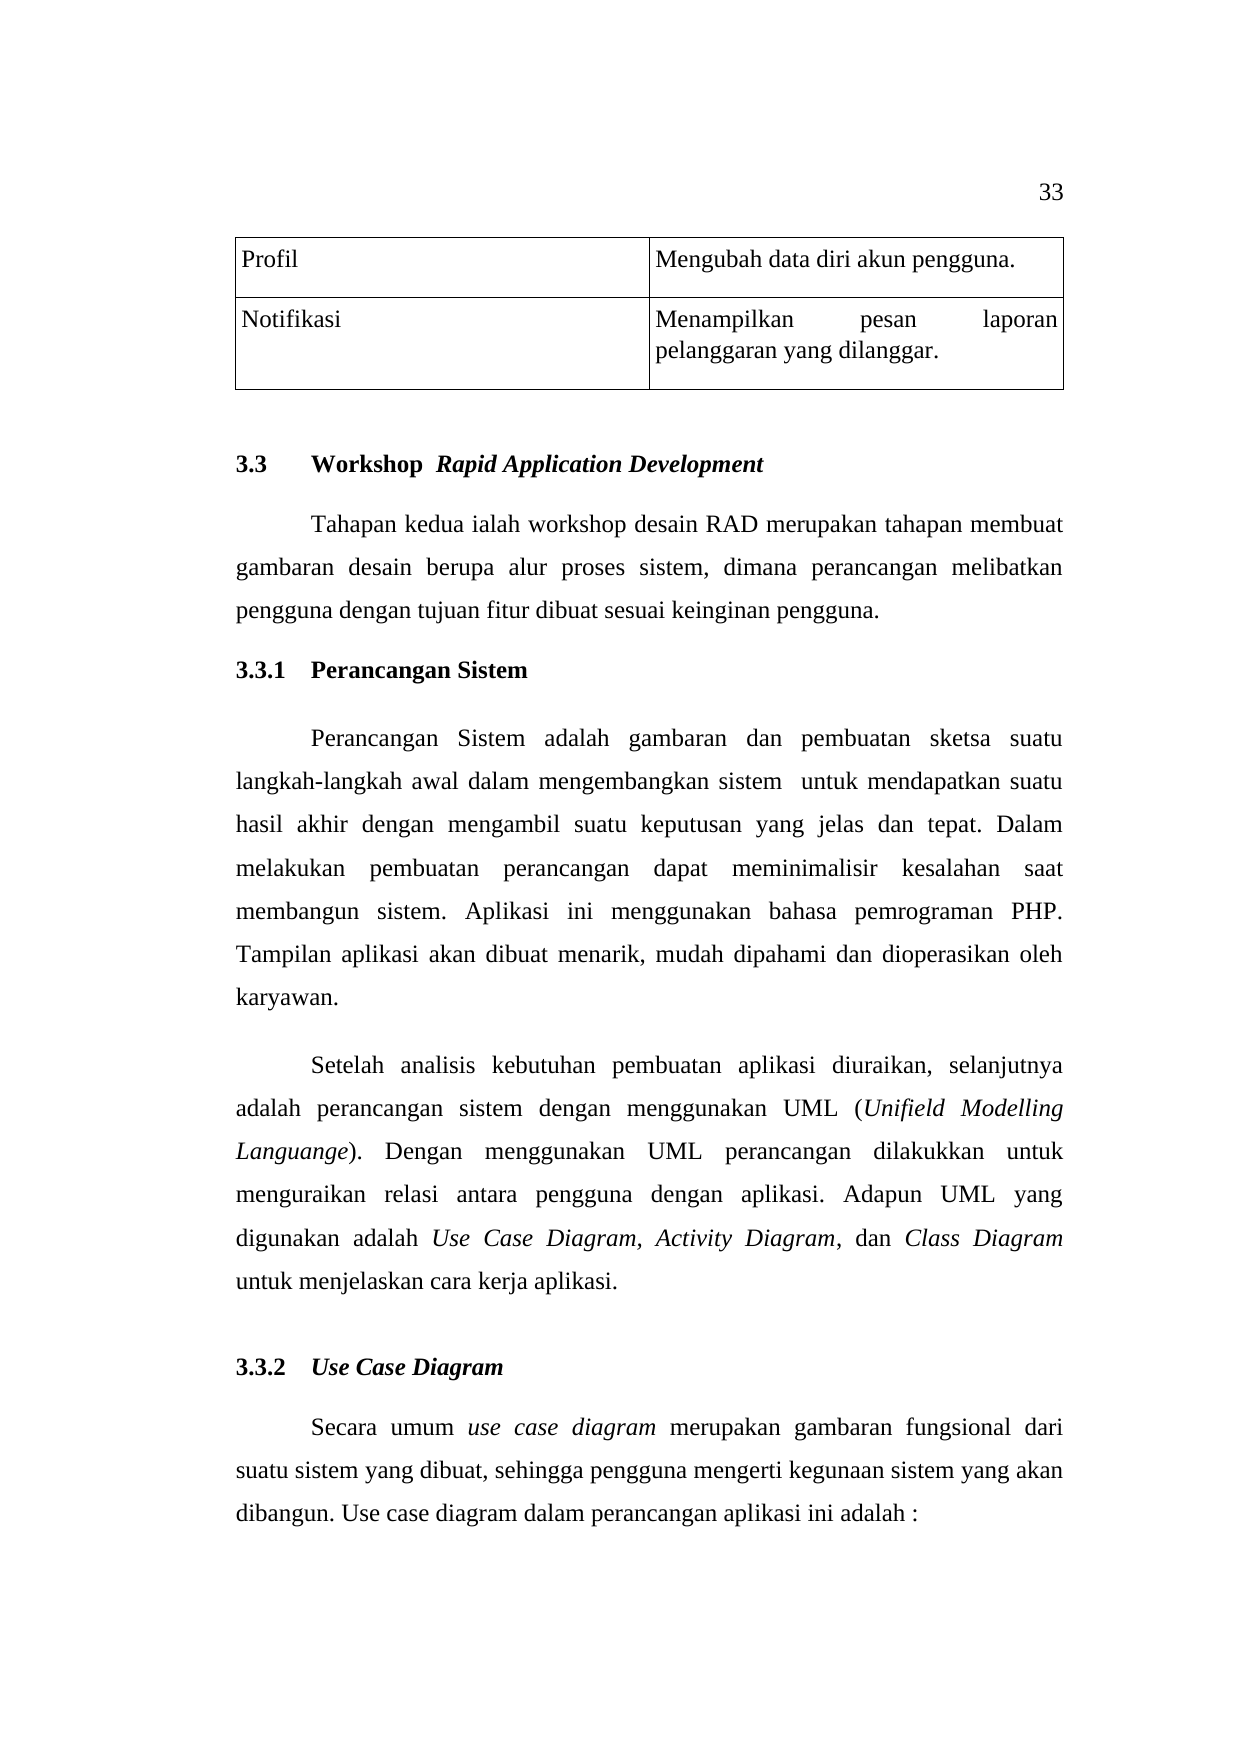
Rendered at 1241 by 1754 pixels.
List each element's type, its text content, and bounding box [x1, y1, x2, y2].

text Setelah analisis kebutuhan pembuatan aplikasi diuraikan, selanjutnya adalah perancangan sistem dengan menggunakan UML (Unifield Modelling Languange). Dengan menggunakan UML perancangan dilakukkan untuk menguraikan relasi antara pengguna dengan aplikasi. Adapun UML yang digunakan adalah Use Case Diagram, Activity Diagram, dan Class Diagram untuk menjelaskan cara kerja aplikasi. [236, 1050, 1063, 1294]
text 3.3 Workshop Rapid Application Development [236, 449, 1063, 478]
text Perancangan Sistem adalah gambaran dan pembuatan sketsa suatu langkah-langkah awal dalam mengembangkan sistem untuk mendapatkan suatu hasil akhir dengan mengambil suatu keputusan yang jelas dan tepat. Dalam melakukan pembuatan perancangan dapat meminimalisir kesalahan saat membangun sistem. Aplikasi ini menggunakan bahasa pemrograman PHP. Tampilan aplikasi akan dibuat menarik, mudah dipahami dan dioperasikan oleh karyawan. [236, 723, 1063, 1011]
table_cell Notifikasi [236, 298, 649, 388]
text Secara umum use case diagram merupakan gambaran fungsional dari suatu sistem yang dibuat, sehingga pengguna mengerti kegunaan sistem yang akan dibangun. Use case diagram dalam perancangan aplikasi ini adalah : [236, 1412, 1063, 1527]
table_cell Profil [236, 238, 649, 297]
text 3.3.2 Use Case Diagram [236, 1352, 1063, 1381]
table_cell Mengubah data diri akun pengguna. [650, 238, 1063, 297]
text Tahapan kedua ialah workshop desain RAD merupakan tahapan membuat gambaran desain berupa alur proses sistem, dimana perancangan melibatkan pengguna dengan tujuan fitur dibuat sesuai keinginan pengguna. [236, 509, 1063, 624]
table_cell Menampilkan pesan laporan pelanggaran yang dilanggar. [650, 298, 1063, 388]
text 3.3.1 Perancangan Sistem [236, 655, 1063, 684]
